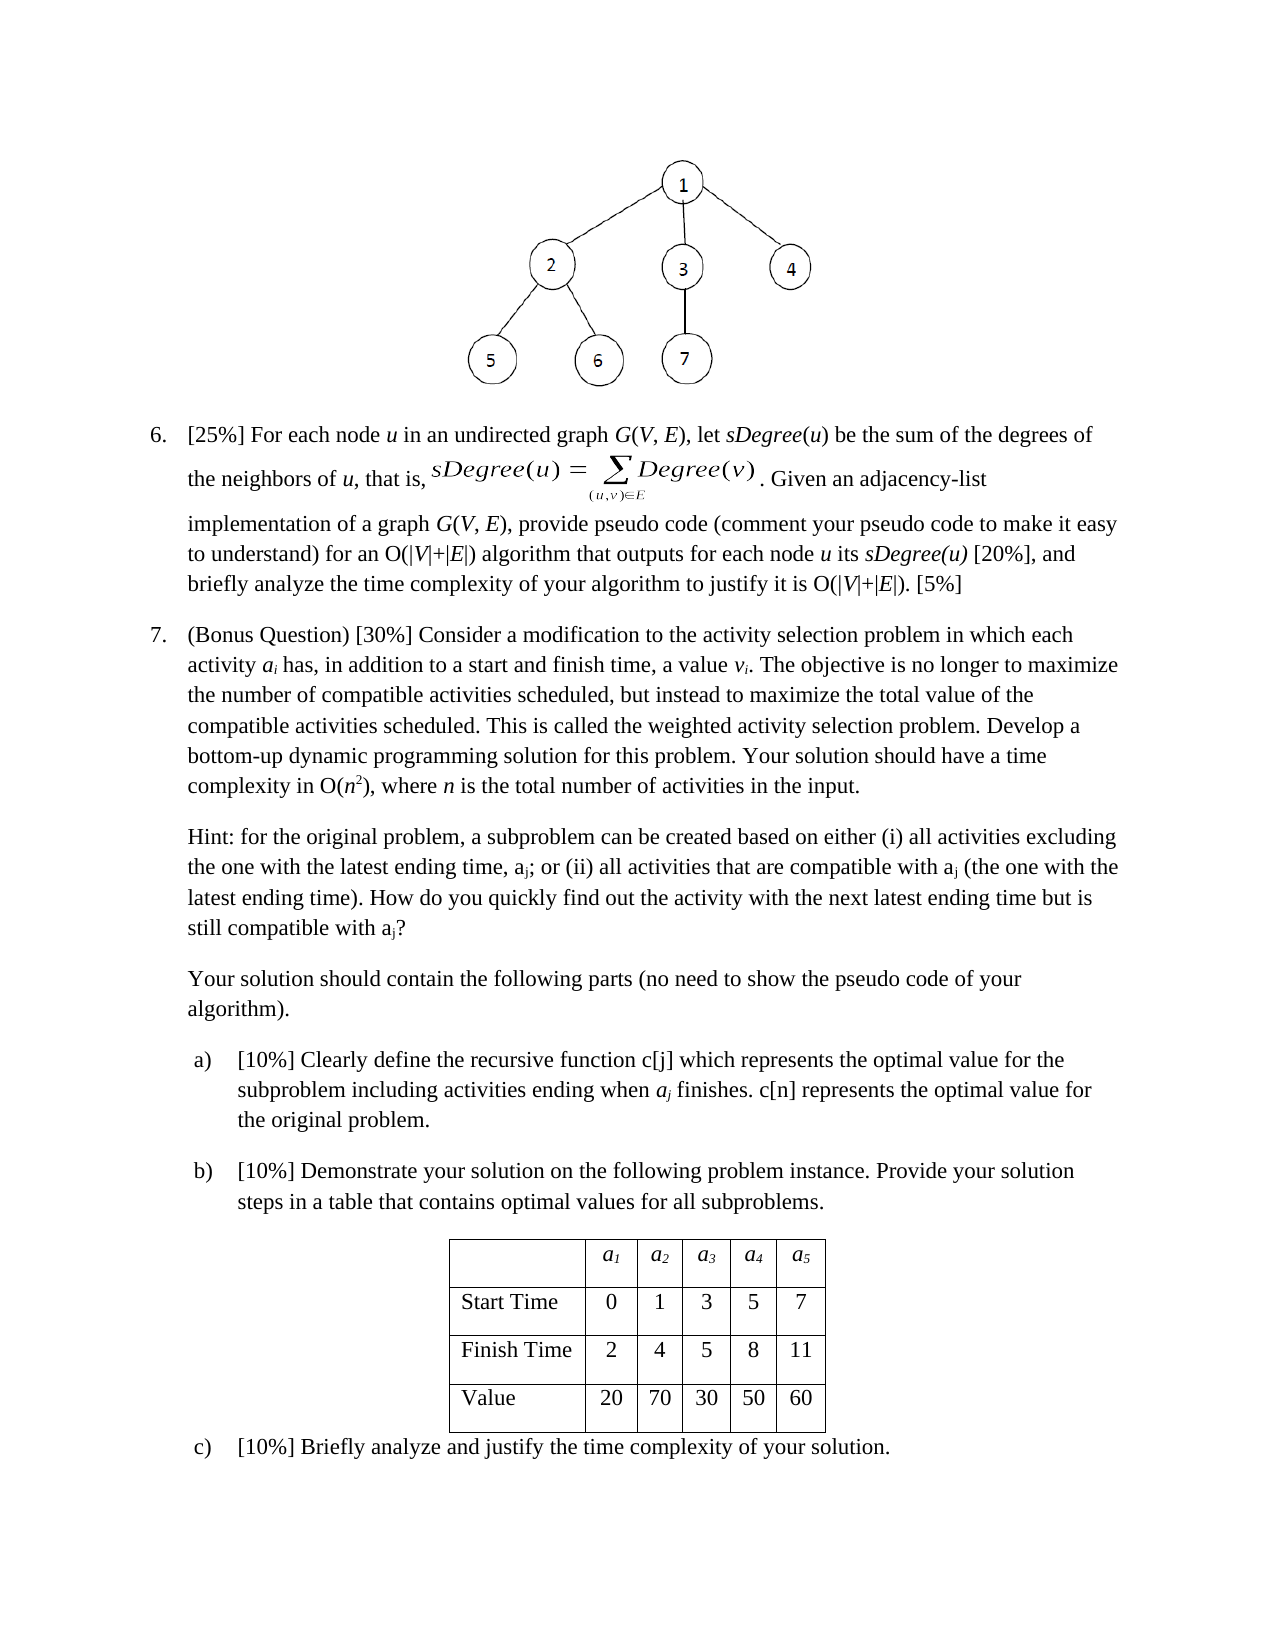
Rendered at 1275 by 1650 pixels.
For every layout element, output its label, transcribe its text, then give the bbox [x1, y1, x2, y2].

table_cell Value [450, 1385, 585, 1432]
list [25%] For each node u in an undirected graph G(V, E), let sDegree(u) be the sum of the degrees of the neighbors of u, that is,. Given an adjacency-list implementation of a graph G(V, E), provide pseudo code (comment your pseudo code to make it easy to understand) for an O(|V|+|E|) algorithm that outputs for each node u its sDegree(u) [20%], and briefly analyze the time complexity of your algorithm to justify it is O(|V|+|E|). [5%] [150, 421, 1125, 596]
table_header a4 [731, 1240, 776, 1287]
table_header [450, 1240, 585, 1287]
table_cell 7 [777, 1288, 825, 1335]
table_cell 3 [683, 1288, 730, 1335]
table_cell Start Time [450, 1288, 585, 1335]
table_cell 70 [638, 1385, 682, 1432]
list [10%] Demonstrate your solution on the following problem instance. Provide your solution steps in a table that contains optimal values for all subproblems. [194, 1157, 1125, 1214]
table_header a2 [638, 1240, 682, 1287]
list Your solution should contain the following parts (no need to show the pseudo code of your algorithm). [187, 965, 1125, 1021]
list (Bonus Question) [30%] Consider a modification to the activity selection problem in which each activity ai has, in addition to a start and finish time, a value vi. The objective is no longer to maximize the number of compatible activities scheduled, but instead to maximize the total value of the compatible activities scheduled. This is called the weighted activity selection problem. Develop a bottom-up dynamic programming solution for this problem. Your solution should have a time complexity in O(n2), where n is the total number of activities in the input. [150, 621, 1125, 798]
list Hint: for the original problem, a subproblem can be created based on either (i) all activities excluding the one with the latest ending time, aj; or (ii) all activities that are compatible with aj (the one with the latest ending time). How do you quickly find out the activity with the next latest ending time but is still compatible with aj? [187, 823, 1125, 940]
table_header a3 [683, 1240, 730, 1287]
table_cell 5 [683, 1336, 730, 1383]
table_cell 5 [731, 1288, 776, 1335]
table_cell 1 [638, 1288, 682, 1335]
table_cell 30 [683, 1385, 730, 1432]
table_cell 2 [586, 1336, 637, 1383]
table_cell 50 [731, 1385, 776, 1432]
table_cell 0 [586, 1288, 637, 1335]
table_cell 20 [586, 1385, 637, 1432]
table_cell 60 [777, 1385, 825, 1432]
list [10%] Briefly analyze and justify the time complexity of your solution. [194, 1433, 1125, 1459]
table_cell 4 [638, 1336, 682, 1383]
table_cell 8 [731, 1336, 776, 1383]
table_cell 11 [777, 1336, 825, 1383]
table_header a5 [777, 1240, 825, 1287]
table_header a1 [586, 1240, 637, 1287]
table_cell Finish Time [450, 1336, 585, 1383]
list [10%] Clearly define the recursive function c[j] which represents the optimal value for the subproblem including activities ending when aj finishes. c[n] represents the optimal value for the original problem. [194, 1046, 1125, 1133]
